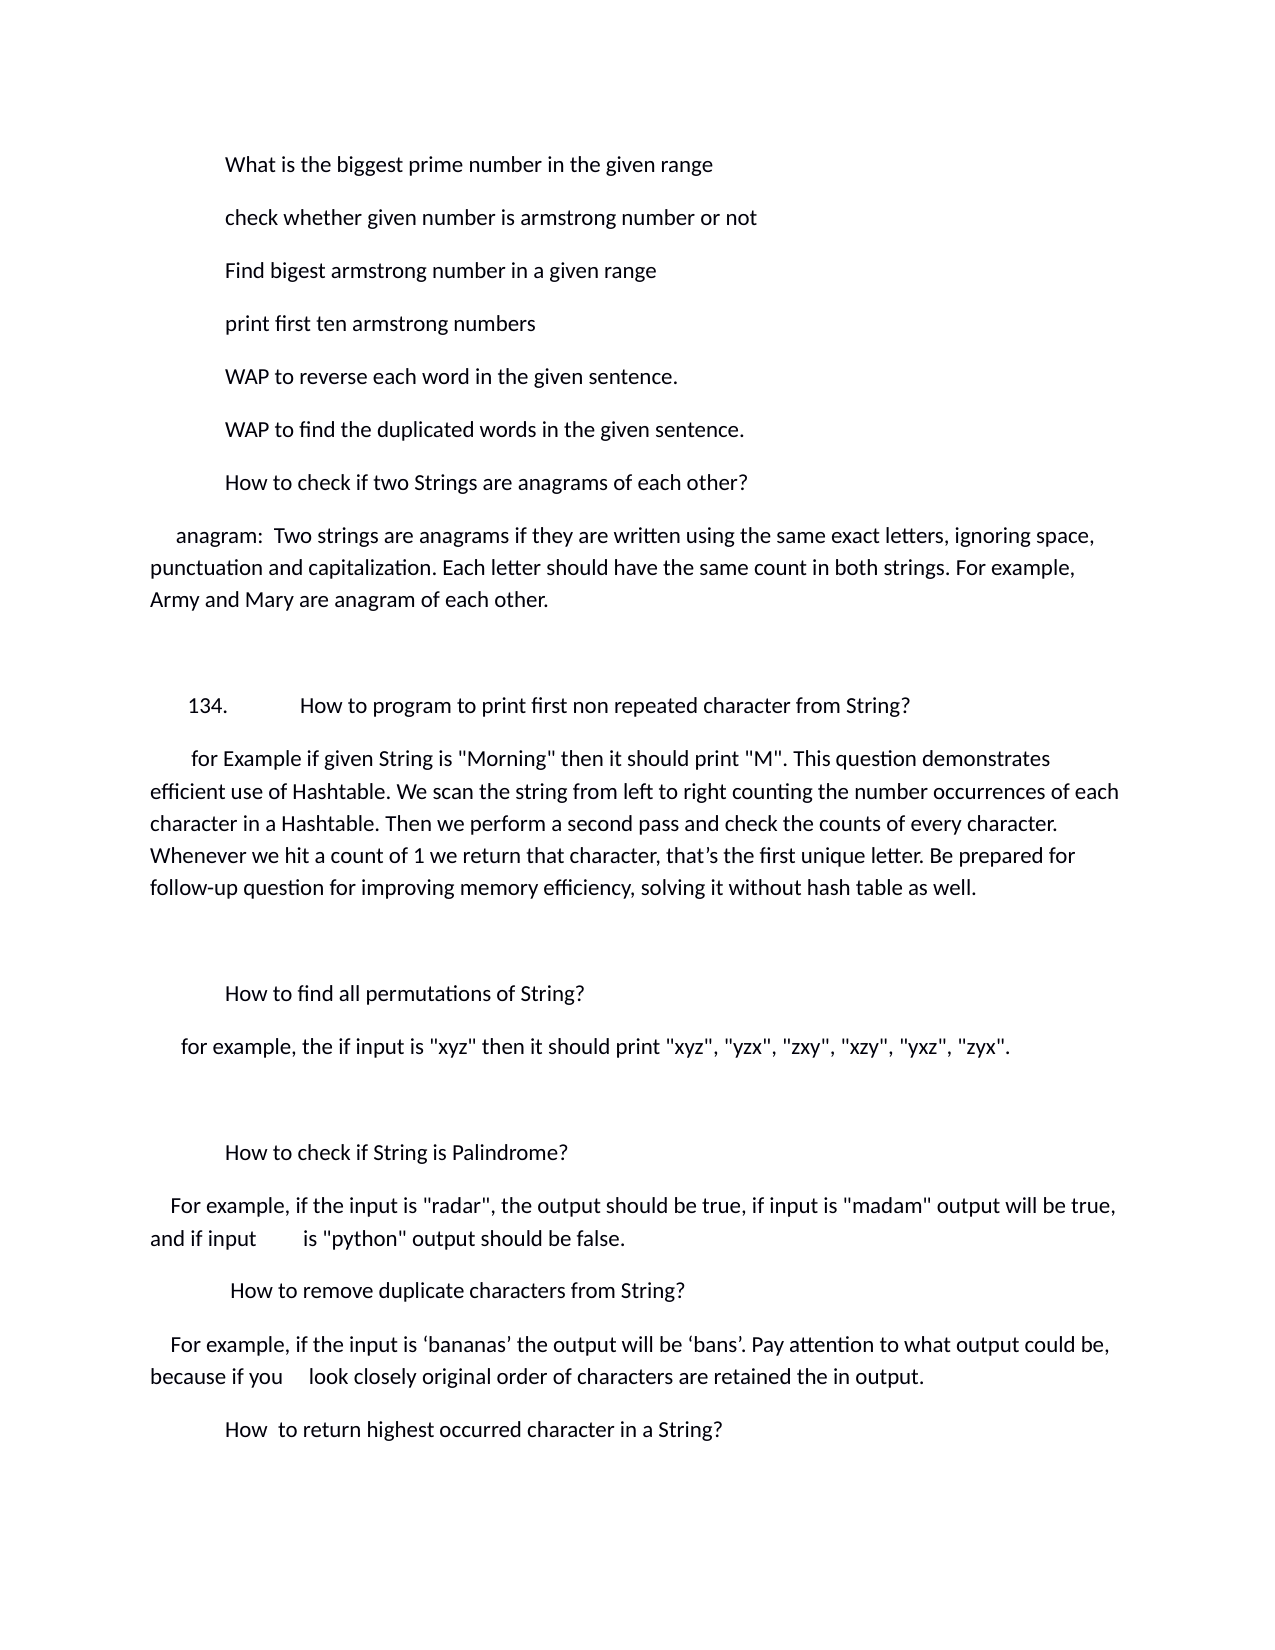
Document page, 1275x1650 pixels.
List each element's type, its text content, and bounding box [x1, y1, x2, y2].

text For example, if the input is ‘bananas’ the output will be ‘bans’. Pay attention to what output could be, because if you look closely original order of characters are retained the in output. [150, 1330, 1125, 1390]
list check whether given number is armstrong number or not [225, 203, 1125, 231]
list print first ten armstrong numbers [225, 309, 1125, 337]
list How to check if two Strings are anagrams of each other? [225, 468, 1125, 496]
list How to program to print first non repeated character from String? [187, 692, 1125, 719]
text anagram: Two strings are anagrams if they are written using the same exact letters, ignoring space, punctuation and capitalization. Each letter should have the same count in both strings. For example, Army and Mary are anagram of each other. [150, 521, 1125, 613]
list How to remove duplicate characters from String? [225, 1277, 1125, 1305]
text for example, the if input is "xyz" then it should print "xyz", "yzx", "zxy", "xzy", "yxz", "zyx". [150, 1032, 1125, 1060]
text for Example if given String is "Morning" then it should print "M". This question demonstrates efficient use of Hashtable. We scan the string from left to right counting the number occurrences of each character in a Hashtable. Then we perform a second pass and check the counts of every character. Whenever we hit a count of 1 we return that character, that’s the first unique letter. Be prepared for follow-up question for improving memory efficiency, solving it without hash table as well. [150, 744, 1125, 901]
list What is the biggest prime number in the given range [225, 150, 1125, 178]
list How to check if String is Palindrome? [225, 1138, 1125, 1166]
list How to find all permutations of String? [225, 979, 1125, 1007]
list WAP to find the duplicated words in the given sentence. [225, 415, 1125, 443]
text For example, if the input is "radar", the output should be true, if input is "madam" output will be true, and if input is "python" output should be false. [150, 1191, 1125, 1252]
list How to return highest occurred character in a String? [225, 1415, 1125, 1443]
list WAP to reverse each word in the given sentence. [225, 362, 1125, 390]
list Find bigest armstrong number in a given range [225, 256, 1125, 284]
